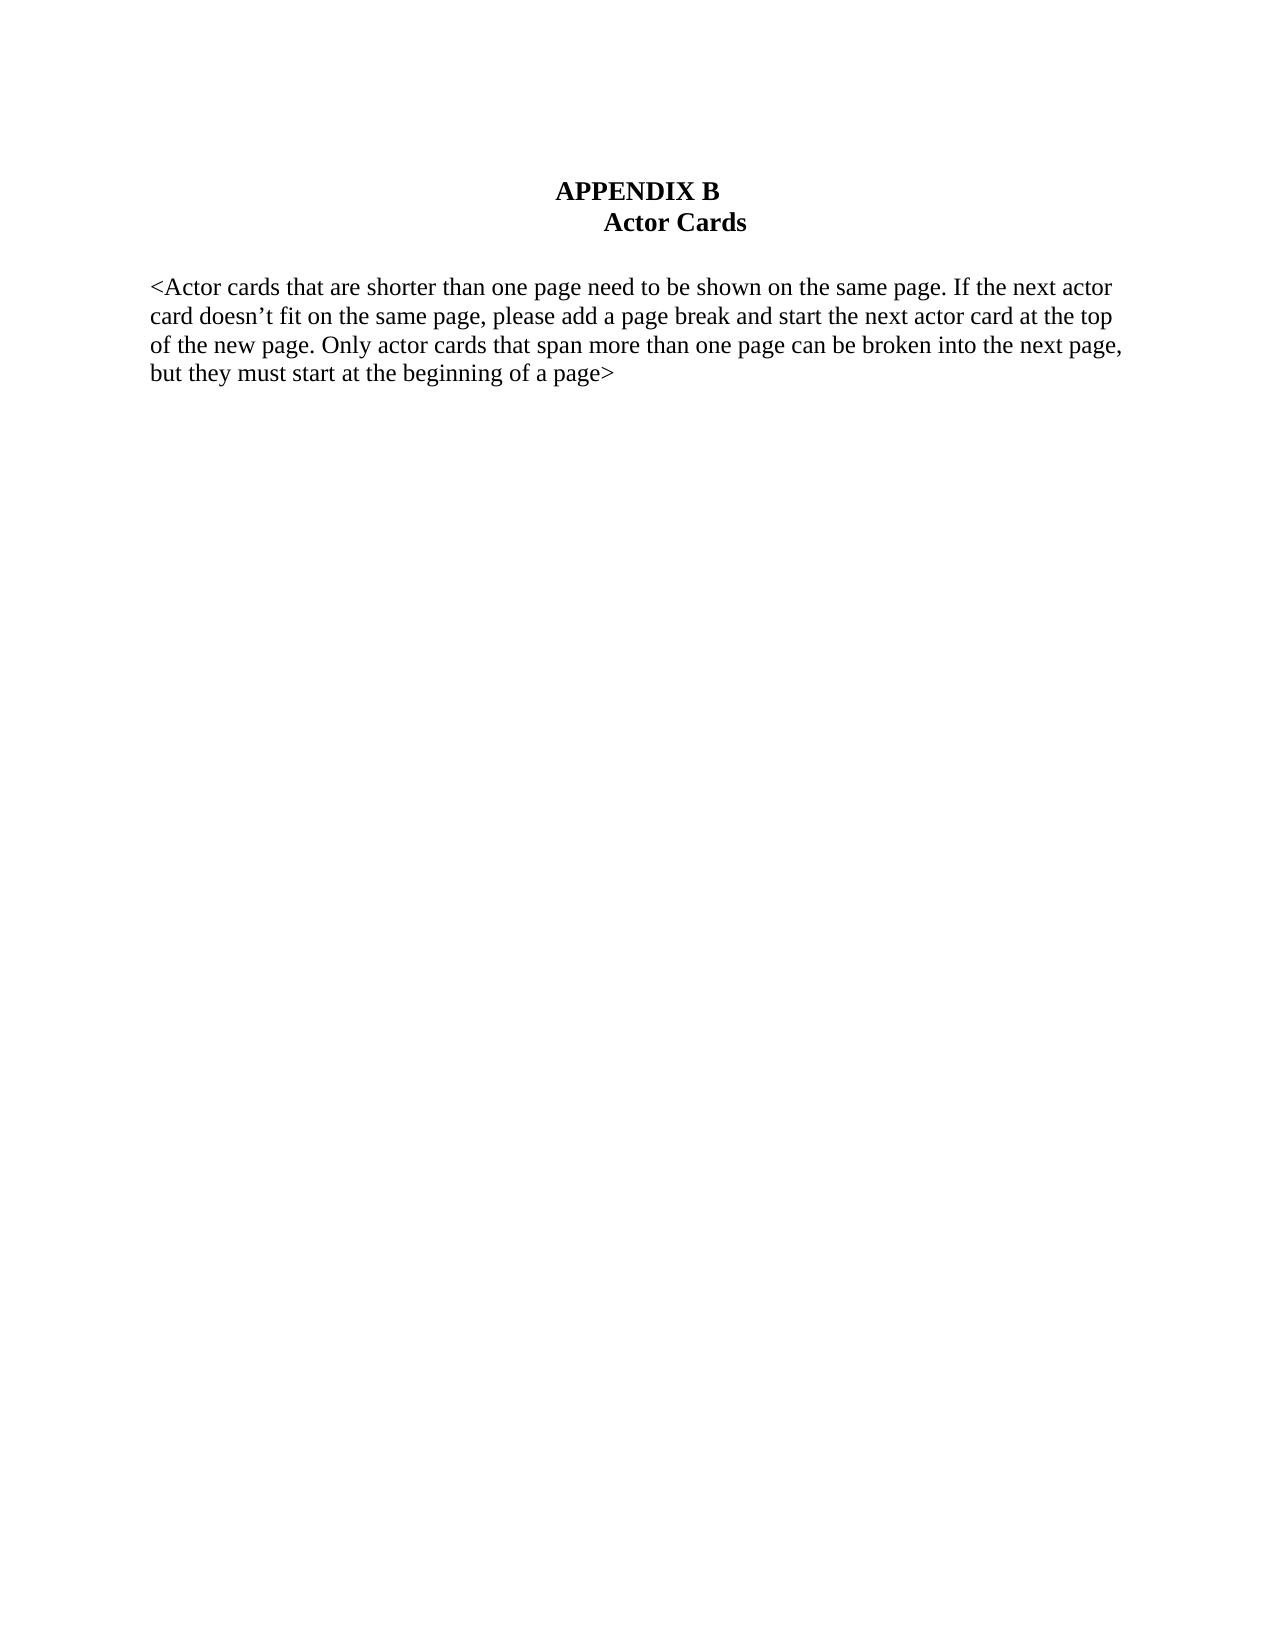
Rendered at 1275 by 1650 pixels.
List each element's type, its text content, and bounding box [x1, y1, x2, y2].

subtitle APPENDIX B Actor Cards [150, 175, 1125, 237]
text <Actor cards that are shorter than one page need to be shown on the same page. If the next actor card doesn’t fit on the same page, please add a page break and start the next actor card at the top of the new page. Only actor cards that span more than one page can be broken into the next page, but they must start at the beginning of a page> [150, 272, 1125, 387]
